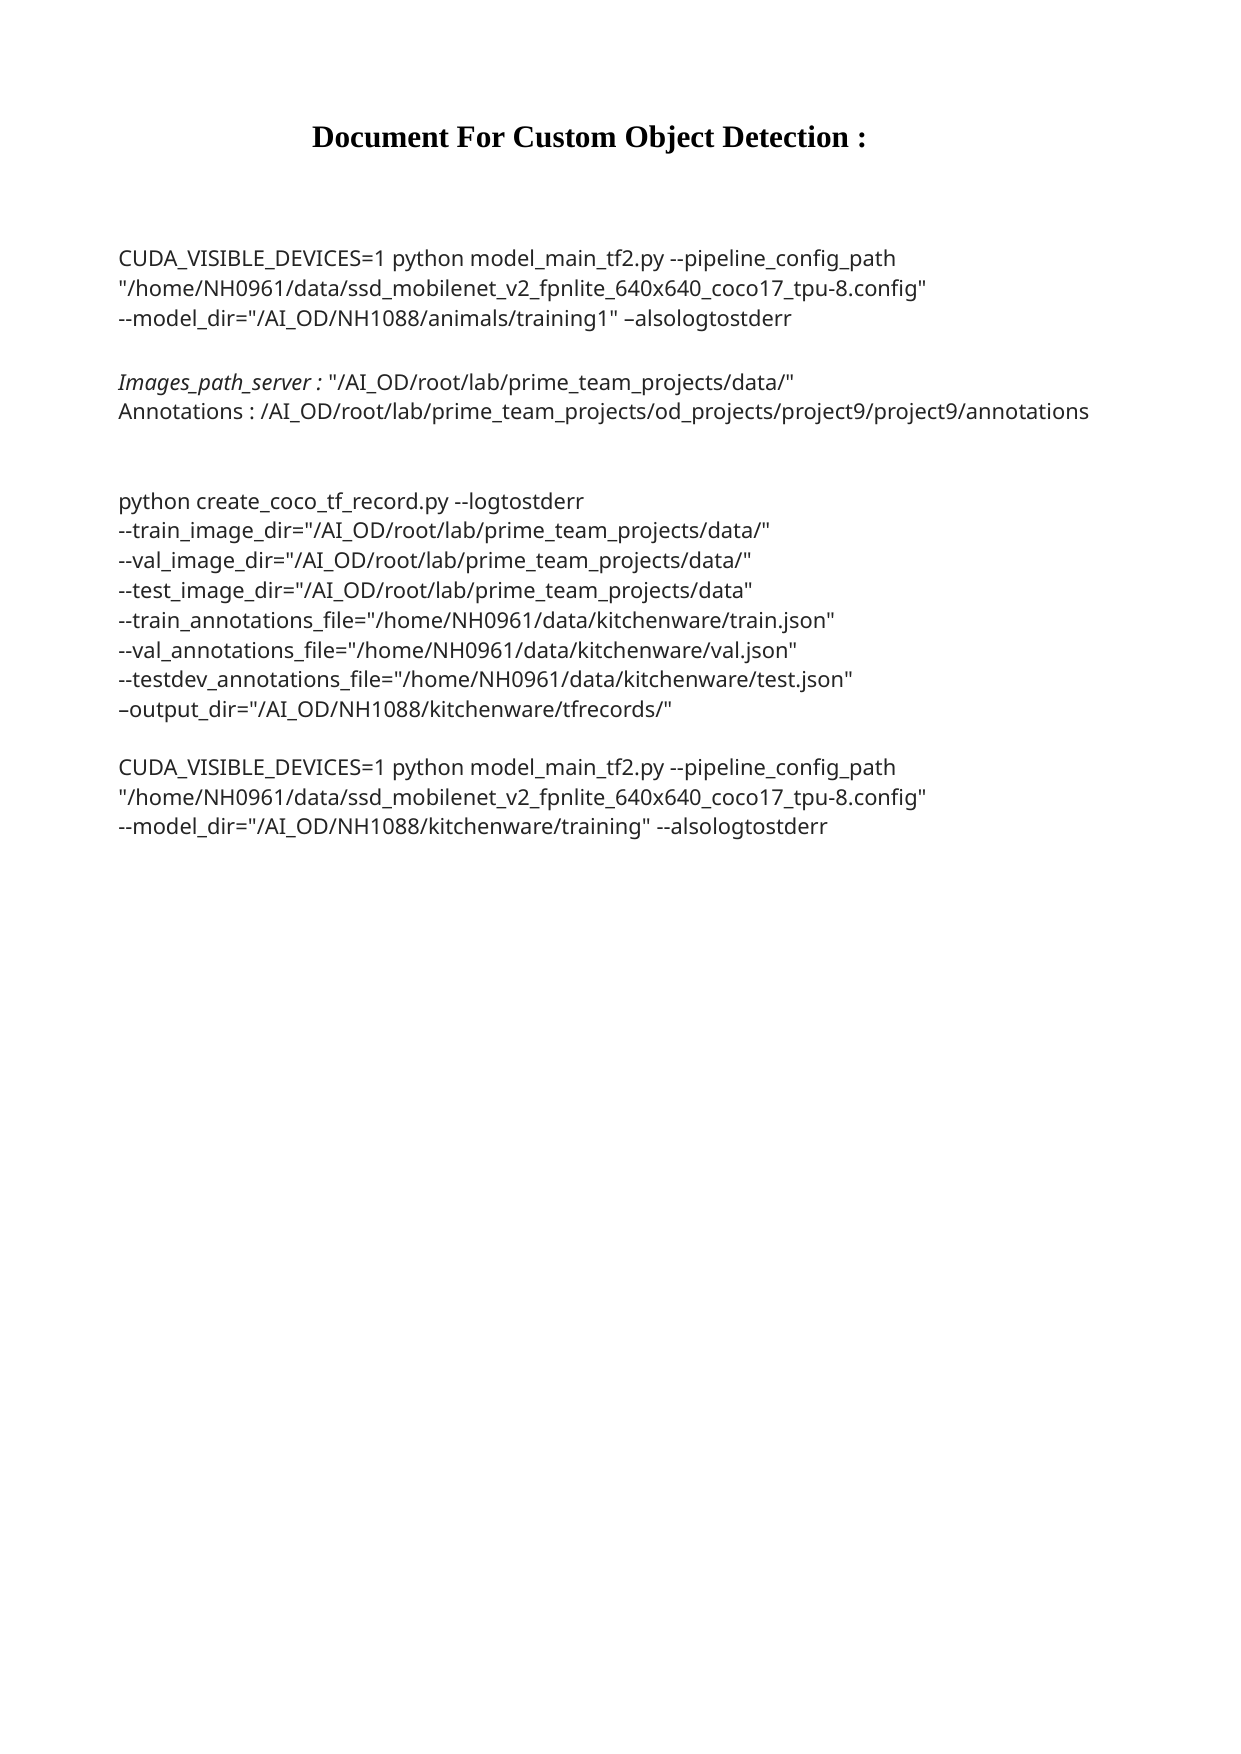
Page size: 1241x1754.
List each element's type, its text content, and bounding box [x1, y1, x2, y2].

text python create_coco_tf_record.py --logtostderr --train_image_dir="/AI_OD/root/lab/prime_team_projects/data/" --val_image_dir="/AI_OD/root/lab/prime_team_projects/data/" --test_image_dir="/AI_OD/root/lab/prime_team_projects/data" --train_annotations_file="/home/NH0961/data/kitchenware/train.json" --val_annotations_file="/home/NH0961/data/kitchenware/val.json" --testdev_annotations_file="/home/NH0961/data/kitchenware/test.json" –output_dir="/AI_OD/NH1088/kitchenware/tfrecords/" [118, 486, 1122, 724]
text Images_path_server : "/AI_OD/root/lab/prime_team_projects/data/" [118, 367, 1122, 396]
text Annotations : /AI_OD/root/lab/prime_team_projects/od_projects/project9/project9/annotations [118, 396, 1122, 426]
text CUDA_VISIBLE_DEVICES=1 python model_main_tf2.py --pipeline_config_path "/home/NH0961/data/ssd_mobilenet_v2_fpnlite_640x640_coco17_tpu-8.config" --model_dir="/AI_OD/NH1088/animals/training1" –alsologtostderr [118, 243, 1122, 332]
text CUDA_VISIBLE_DEVICES=1 python model_main_tf2.py --pipeline_config_path "/home/NH0961/data/ssd_mobilenet_v2_fpnlite_640x640_coco17_tpu-8.config" --model_dir="/AI_OD/NH1088/kitchenware/training" --alsologtostderr [118, 752, 1122, 841]
